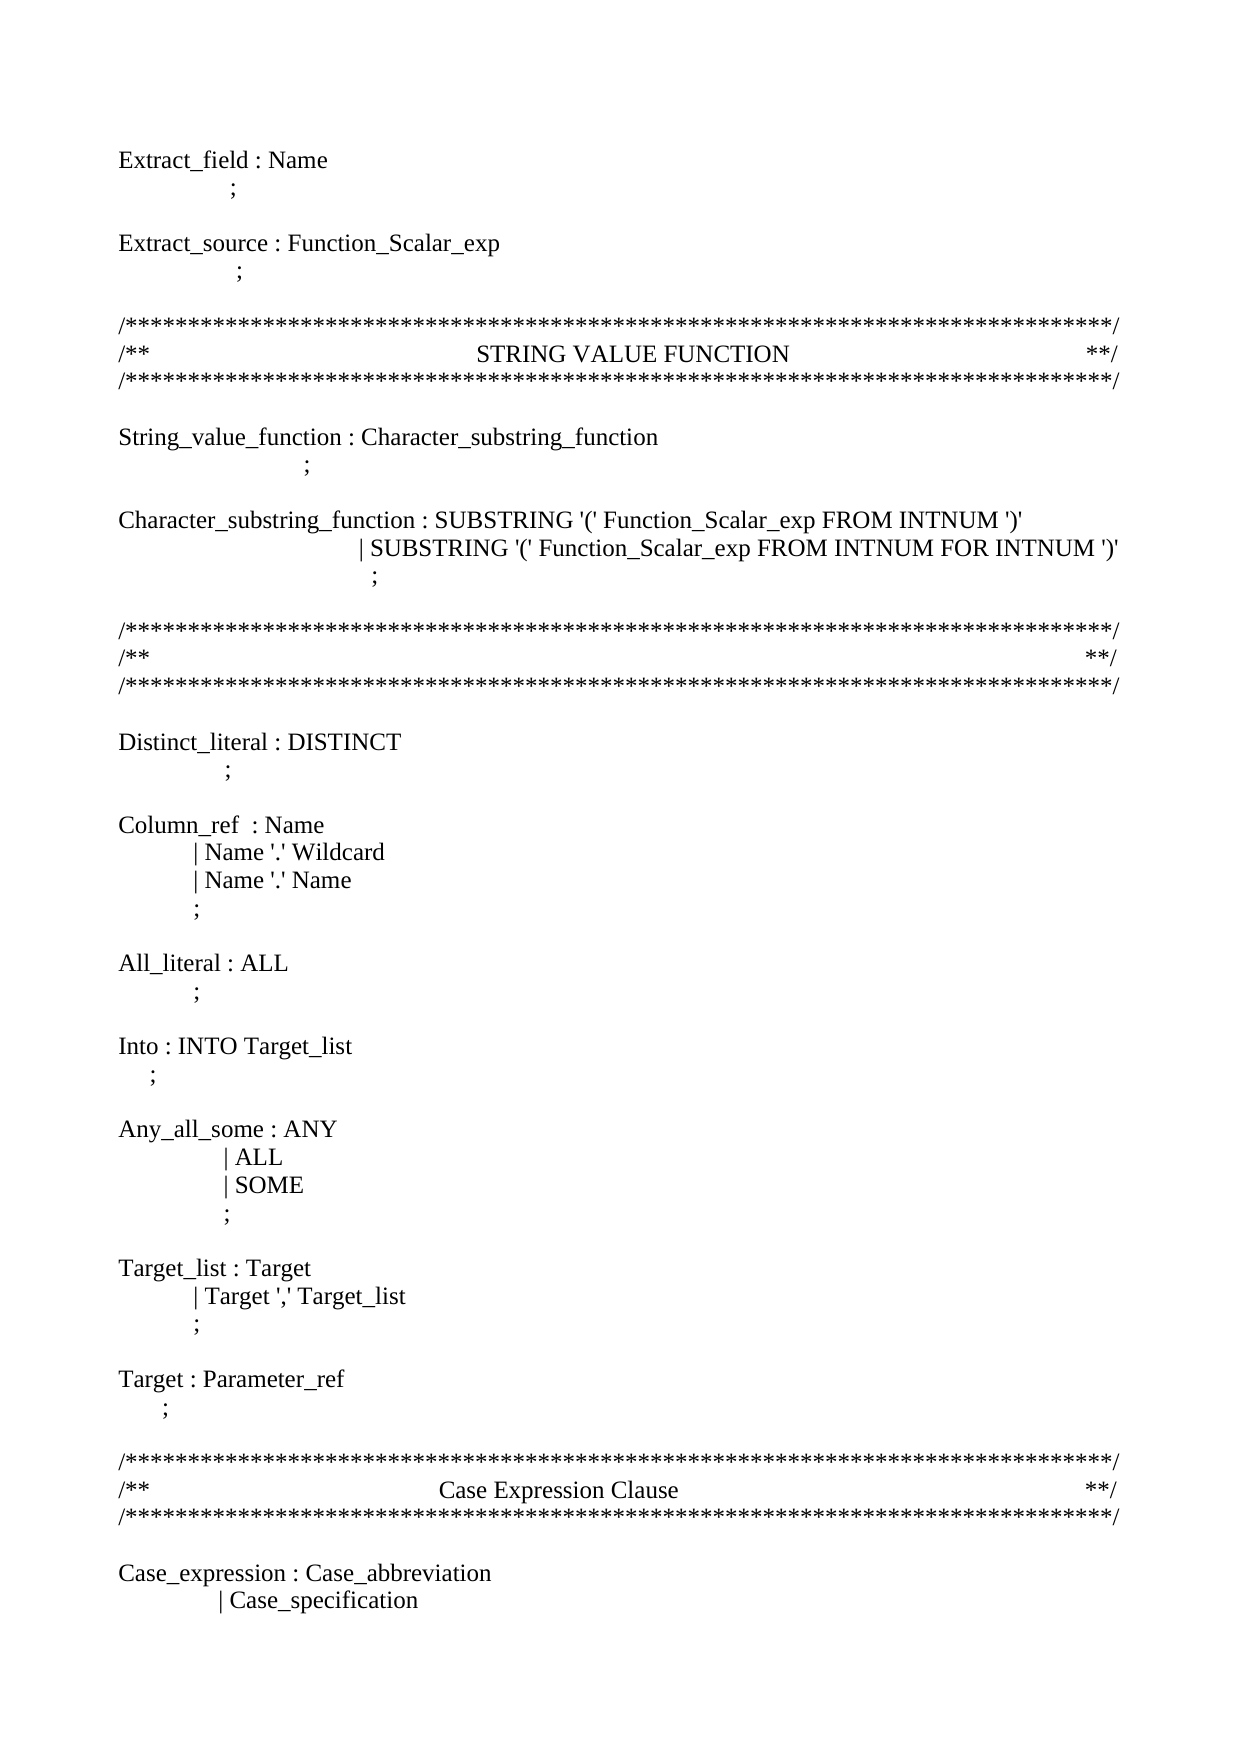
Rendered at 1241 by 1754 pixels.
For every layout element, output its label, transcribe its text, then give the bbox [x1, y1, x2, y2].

text Target_list : Target [118, 1254, 1122, 1282]
text | Target ',' Target_list [118, 1282, 1122, 1309]
text ; [118, 894, 1122, 922]
text String_value_function : Character_substring_function [118, 423, 1122, 451]
text ; [118, 257, 1122, 284]
text ; [118, 1199, 1122, 1226]
text ; [118, 1393, 1122, 1420]
text Extract_source : Function_Scalar_exp [118, 229, 1122, 257]
text ; [118, 451, 1122, 478]
text | SUBSTRING '(' Function_Scalar_exp FROM INTNUM FOR INTNUM ')' [118, 534, 1122, 561]
text /*******************************************************************************/ [118, 312, 1122, 340]
text /** Case Expression Clause **/ [118, 1476, 1122, 1503]
text /*******************************************************************************/ [118, 672, 1122, 700]
text | SOME [118, 1171, 1122, 1199]
text Extract_field : Name [118, 146, 1122, 173]
text Column_ref : Name [118, 811, 1122, 838]
text | ALL [118, 1143, 1122, 1171]
text Case_expression : Case_abbreviation [118, 1559, 1122, 1587]
text | Name '.' Wildcard [118, 838, 1122, 866]
text ; [118, 561, 1122, 589]
text Distinct_literal : DISTINCT [118, 728, 1122, 755]
text /*******************************************************************************/ [118, 617, 1122, 644]
text /** STRING VALUE FUNCTION **/ [118, 340, 1122, 367]
text Target : Parameter_ref [118, 1365, 1122, 1393]
text ; [118, 1309, 1122, 1337]
text /*******************************************************************************/ [118, 1448, 1122, 1476]
text /*******************************************************************************/ [118, 367, 1122, 395]
text All_literal : ALL [118, 949, 1122, 977]
text Any_all_some : ANY [118, 1116, 1122, 1143]
text | Name '.' Name [118, 866, 1122, 894]
text Character_substring_function : SUBSTRING '(' Function_Scalar_exp FROM INTNUM ')' [118, 506, 1122, 534]
text /** **/ [118, 644, 1122, 672]
text ; [118, 755, 1122, 783]
text /*******************************************************************************/ [118, 1503, 1122, 1531]
text ; [118, 1060, 1122, 1088]
text ; [118, 173, 1122, 201]
text Into : INTO Target_list [118, 1032, 1122, 1060]
text | Case_specification [118, 1587, 1122, 1614]
text ; [118, 977, 1122, 1005]
